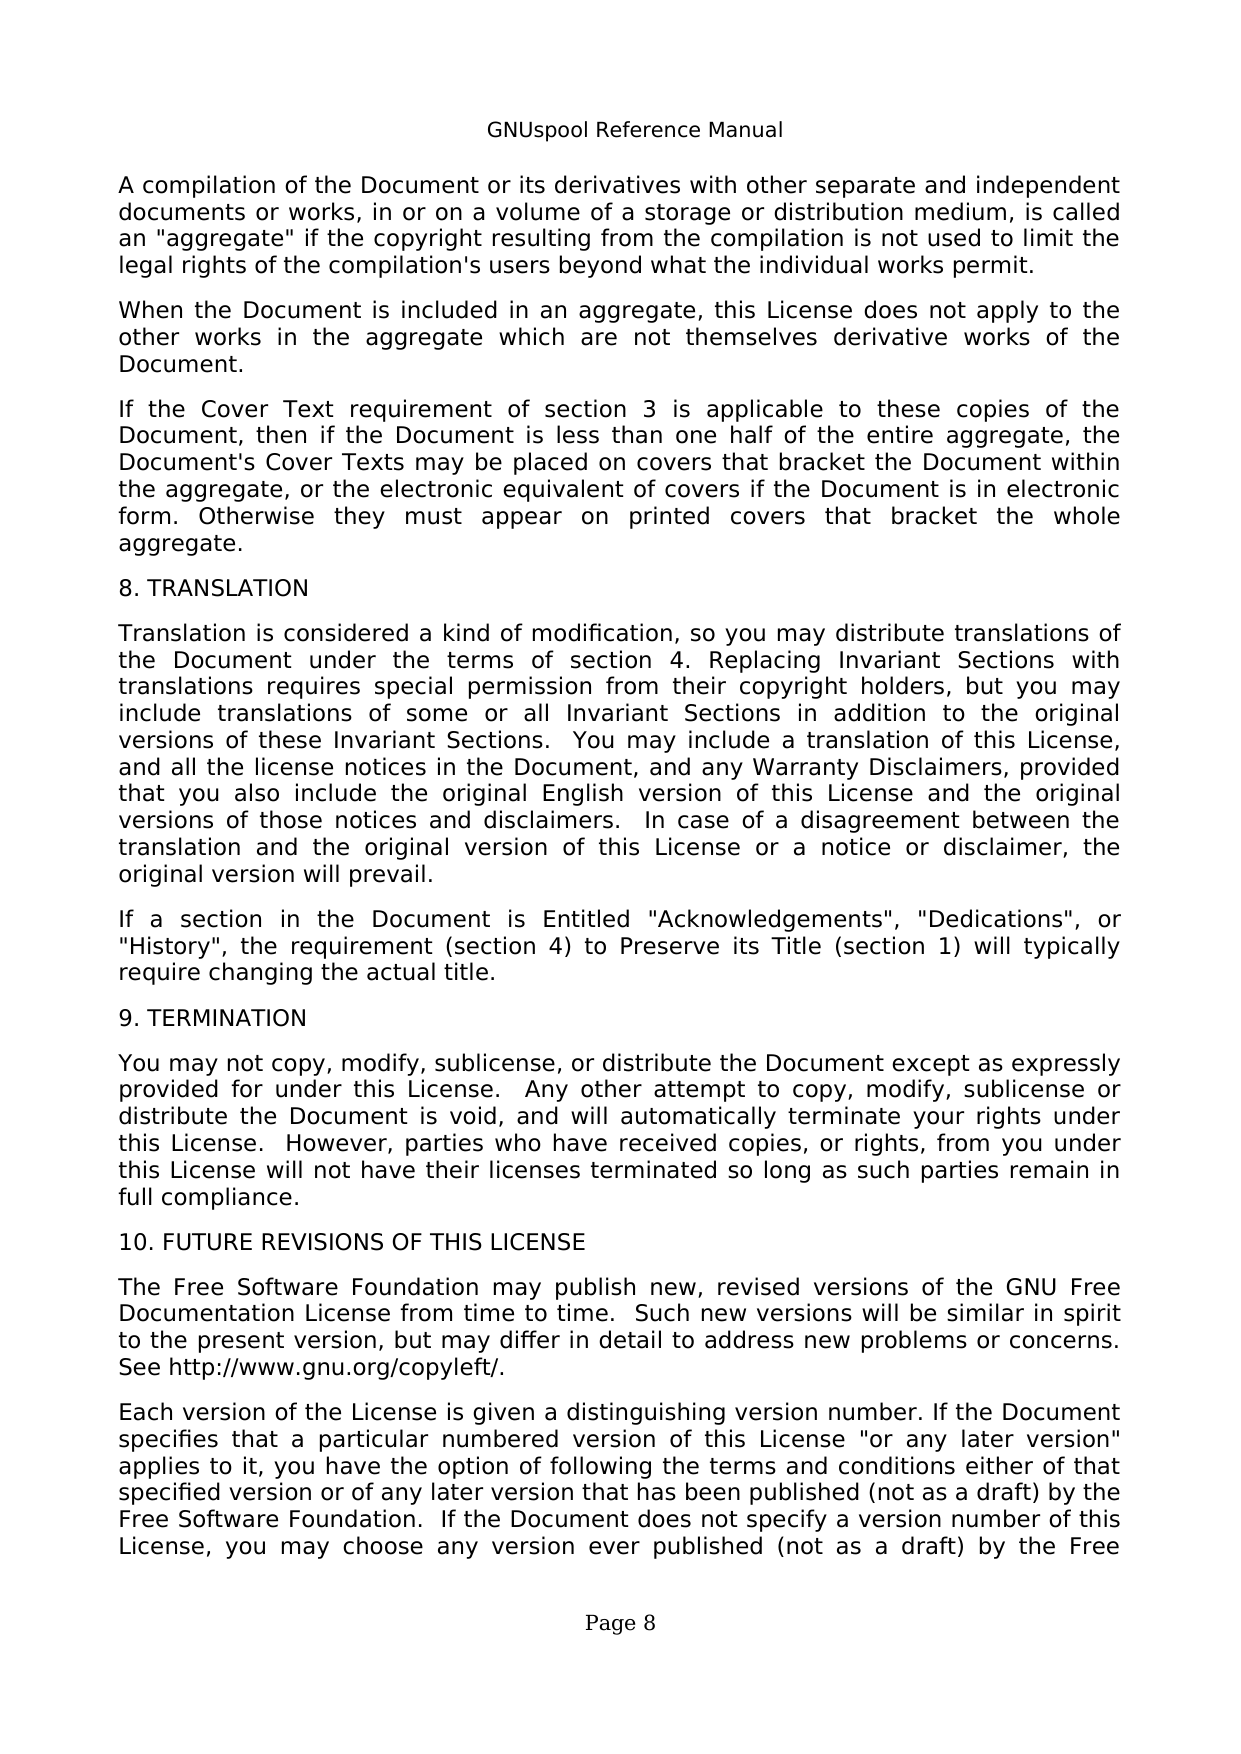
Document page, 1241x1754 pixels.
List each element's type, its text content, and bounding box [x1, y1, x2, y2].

text Translation is considered a kind of modification, so you may distribute translations of the Document under the terms of section 4. Replacing Invariant Sections with translations requires special permission from their copyright holders, but you may include translations of some or all Invariant Sections in addition to the original versions of these Invariant Sections. You may include a translation of this License, and all the license notices in the Document, and any Warranty Disclaimers, provided that you also include the original English version of this License and the original versions of those notices and disclaimers. In case of a disagreement between the translation and the original version of this License or a notice or disclaimer, the original version will prevail. [118, 620, 1122, 888]
text If the Cover Text requirement of section 3 is applicable to these copies of the Document, then if the Document is less than one half of the entire aggregate, the Document's Cover Texts may be placed on covers that bracket the Document within the aggregate, or the electronic equivalent of covers if the Document is in electronic form. Otherwise they must appear on printed covers that bracket the whole aggregate. [118, 396, 1122, 557]
text If a section in the Document is Entitled "Acknowledgements", "Dedications", or "History", the requirement (section 4) to Preserve its Title (section 1) will typically require changing the actual title. [118, 906, 1122, 986]
text A compilation of the Document or its derivatives with other separate and independent documents or works, in or on a volume of a storage or distribution medium, is called an "aggregate" if the copyright resulting from the compilation is not used to limit the legal rights of the compilation's users beyond what the individual works permit. [118, 172, 1122, 279]
text The Free Software Foundation may publish new, revised versions of the GNU Free Documentation License from time to time. Such new versions will be similar in spirit to the present version, but may differ in detail to address new problems or concerns. See http://www.gnu.org/copyleft/. [118, 1274, 1122, 1381]
text 8. TRANSLATION [118, 575, 1122, 602]
text You may not copy, modify, sublicense, or distribute the Document except as expressly provided for under this License. Any other attempt to copy, modify, sublicense or distribute the Document is void, and will automatically terminate your rights under this License. However, parties who have received copies, or rights, from you under this License will not have their licenses terminated so long as such parties remain in full compliance. [118, 1050, 1122, 1210]
text 10. FUTURE REVISIONS OF THIS LICENSE [118, 1229, 1122, 1256]
text 9. TERMINATION [118, 1005, 1122, 1031]
text Each version of the License is given a distinguishing version number. If the Document specifies that a particular numbered version of this License "or any later version" applies to it, you have the option of following the terms and conditions either of that specified version or of any later version that has been published (not as a draft) by the Free Software Foundation. If the Document does not specify a version number of this License, you may choose any version ever published (not as a draft) by the Free [118, 1399, 1122, 1560]
text When the Document is included in an aggregate, this License does not apply to the other works in the aggregate which are not themselves derivative works of the Document. [118, 297, 1122, 378]
